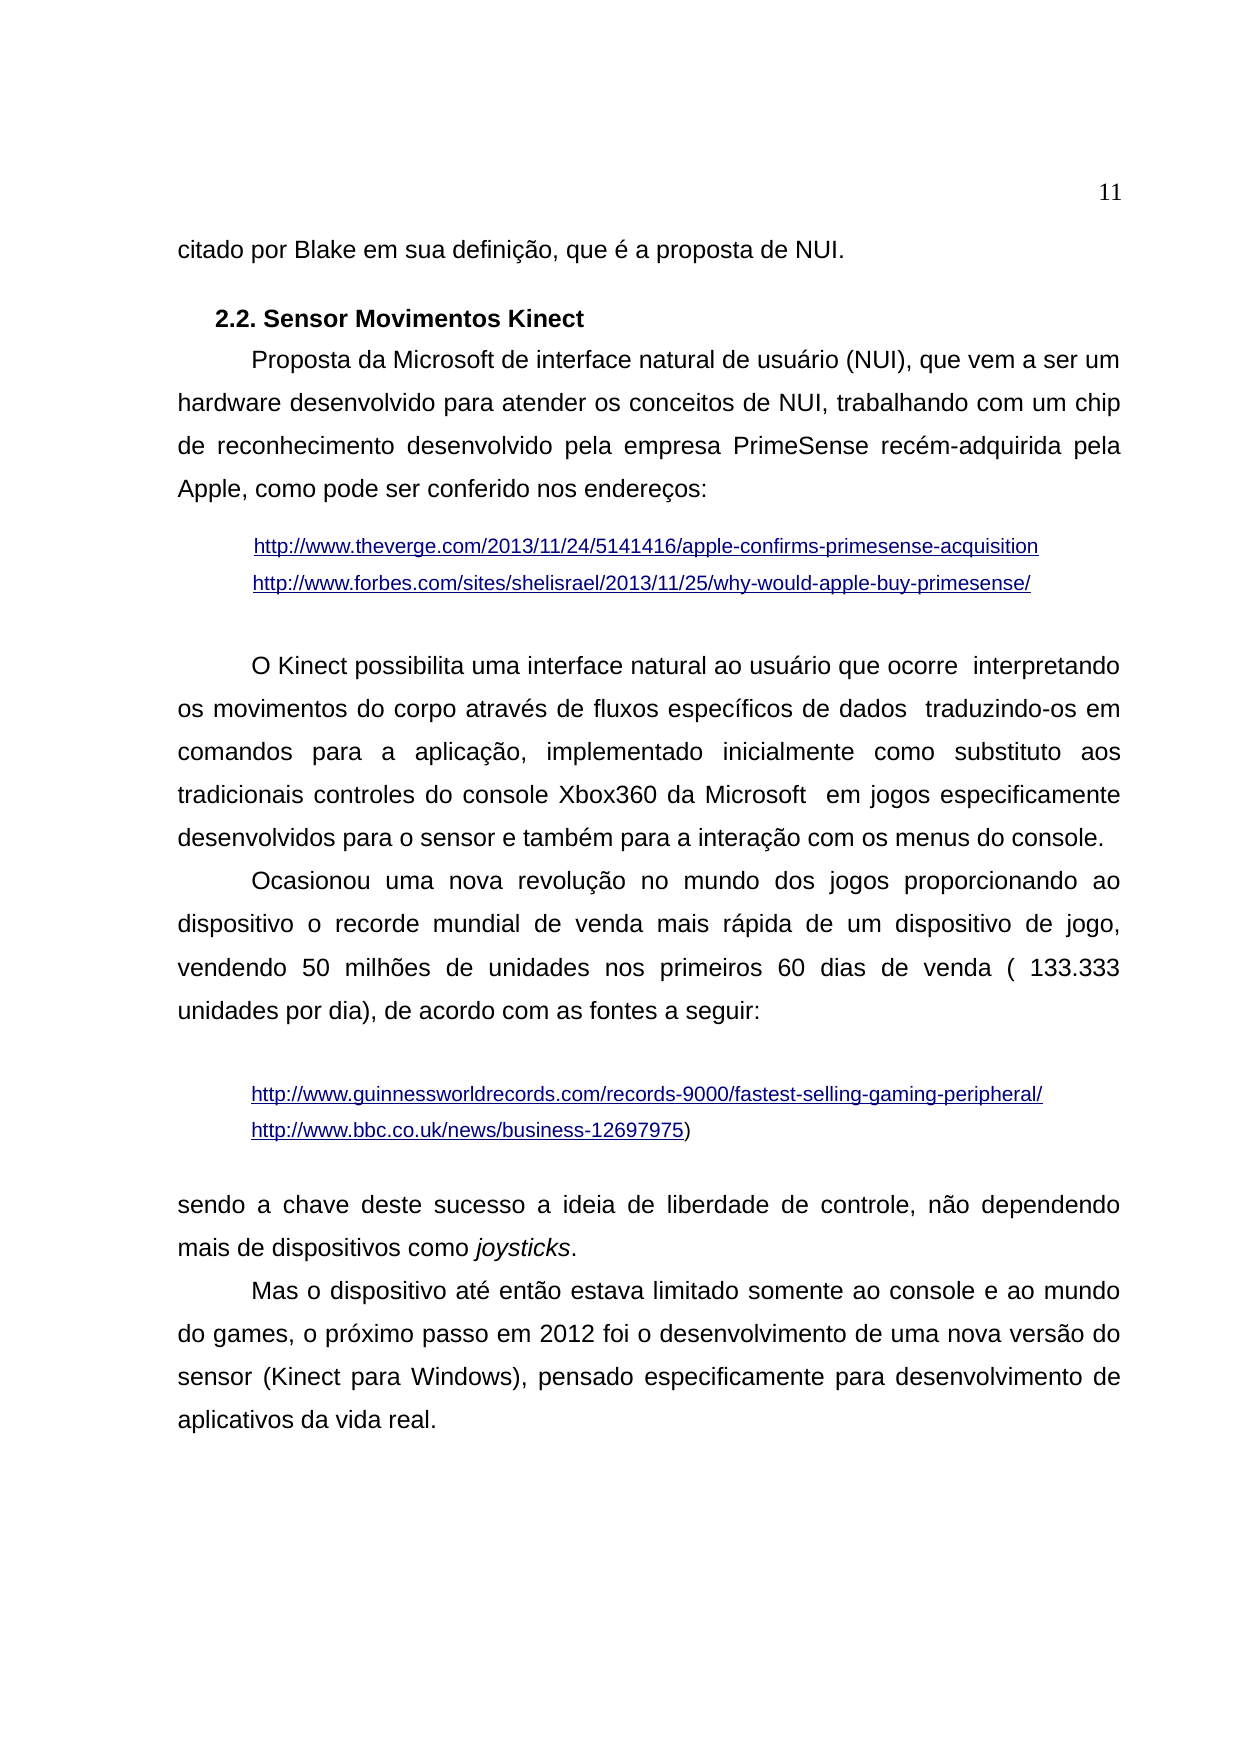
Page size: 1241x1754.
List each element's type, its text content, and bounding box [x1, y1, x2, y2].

text http://www.theverge.com/2013/11/24/5141416/apple-confirms-primesense-acquisition [177, 530, 1122, 558]
text Proposta da Microsoft de interface natural de usuário (NUI), que vem a ser um hardware desenvolvido para atender os conceitos de NUI, trabalhando com um chip de reconhecimento desenvolvido pela empresa PrimeSense recém-adquirida pela Apple, como pode ser conferido nos endereços: [177, 345, 1122, 503]
text Mas o dispositivo até então estava limitado somente ao console e ao mundo do games, o próximo passo em 2012 foi o desenvolvimento de uma nova versão do sensor (Kinect para Windows), pensado especificamente para desenvolvimento de aplicativos da vida real. [177, 1276, 1122, 1434]
text http://www.forbes.com/sites/shelisrael/2013/11/25/why-would-apple-buy-primesense/ [177, 571, 1122, 595]
text http://www.guinnessworldrecords.com/records-9000/fastest-selling-gaming-peripheral/ [177, 1082, 1122, 1106]
text sendo a chave deste sucesso a ideia de liberdade de controle, não dependendo mais de dispositivos como joysticks. [177, 1190, 1122, 1262]
text O Kinect possibilita uma interface natural ao usuário que ocorre interpretando os movimentos do corpo através de fluxos específicos de dados traduzindo-os em comandos para a aplicação, implementado inicialmente como substituto aos tradicionais controles do console Xbox360 da Microsoft em jogos especificamente desenvolvidos para o sensor e também para a interação com os menus do console. [177, 651, 1122, 852]
text citado por Blake em sua definição, que é a proposta de NUI. [177, 235, 1122, 264]
subtitle 2.2. Sensor Movimentos Kinect [215, 303, 1122, 332]
text Ocasionou uma nova revolução no mundo dos jogos proporcionando ao dispositivo o recorde mundial de venda mais rápida de um dispositivo de jogo, vendendo 50 milhões de unidades nos primeiros 60 dias de venda ( 133.333 unidades por dia), de acordo com as fontes a seguir: [177, 866, 1122, 1024]
text http://www.bbc.co.uk/news/business-12697975) [177, 1118, 1122, 1142]
